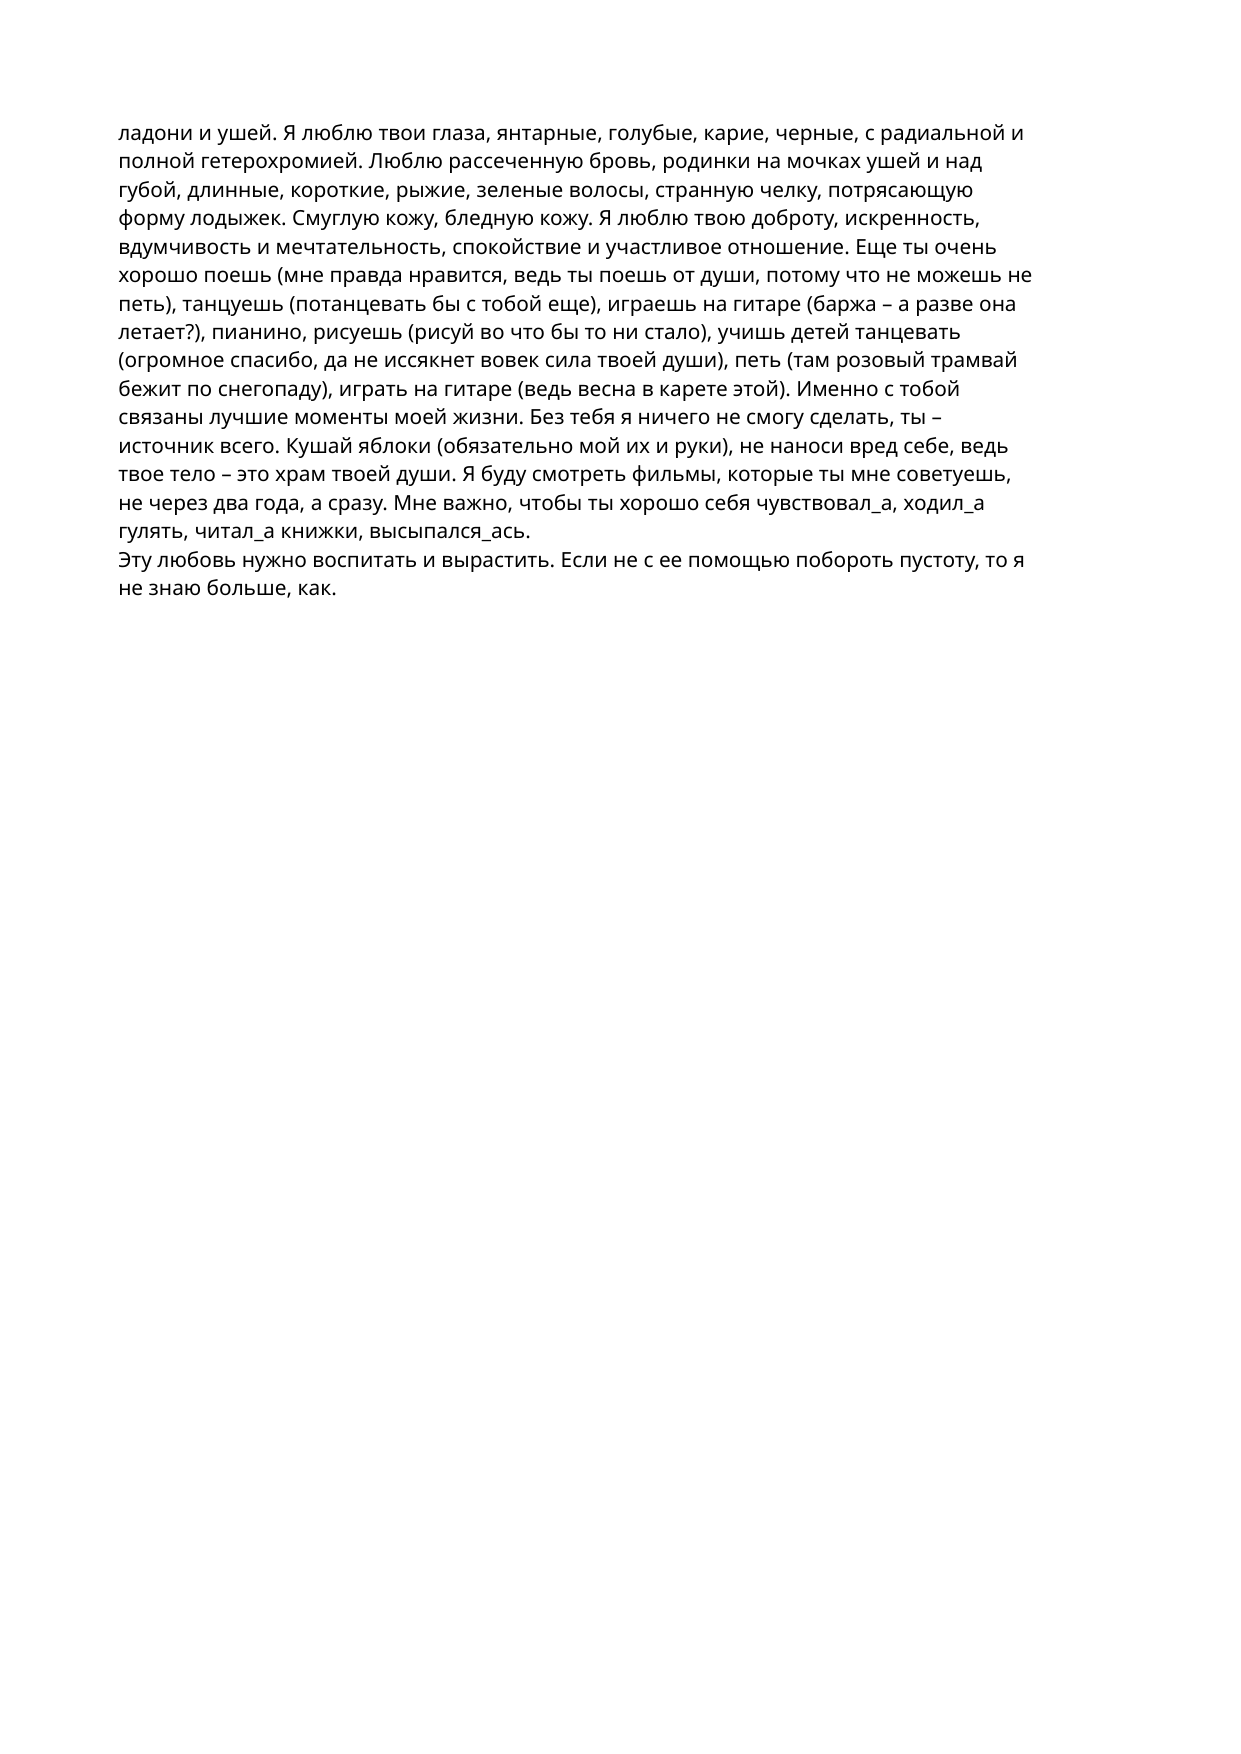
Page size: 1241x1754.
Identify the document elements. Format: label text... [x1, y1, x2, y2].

text ладони и ушей. Я люблю твои глаза, янтарные, голубые, карие, черные, с радиальной и полной гетерохромией. Люблю рассеченную бровь, родинки на мочках ушей и над губой, длинные, короткие, рыжие, зеленые волосы, странную челку, потрясающую форму лодыжек. Смуглую кожу, бледную кожу. Я люблю твою доброту, искренность, вдумчивость и мечтательность, спокойствие и участливое отношение. Еще ты очень хорошо поешь (мне правда нравится, ведь ты поешь от души, потому что не можешь не петь), танцуешь (потанцевать бы с тобой еще), играешь на гитаре (баржа – а разве она летает?), пианино, рисуешь (рисуй во что бы то ни стало), учишь детей танцевать (огромное спасибо, да не иссякнет вовек сила твоей души), петь (там розовый трамвай бежит по снегопаду), играть на гитаре (ведь весна в карете этой). Именно с тобой связаны лучшие моменты моей жизни. Без тебя я ничего не смогу сделать, ты – источник всего. Кушай яблоки (обязательно мой их и руки), не наноси вред себе, ведь твое тело – это храм твоей души. Я буду смотреть фильмы, которые ты мне советуешь, не через два года, а сразу. Мне важно, чтобы ты хорошо себя чувствовал_а, ходил_а гулять, читал_а книжки, высыпался_ась. Эту любовь нужно воспитать и вырастить. Если не с ее помощью побороть пустоту, то я не знаю больше, как. [118, 118, 1039, 602]
